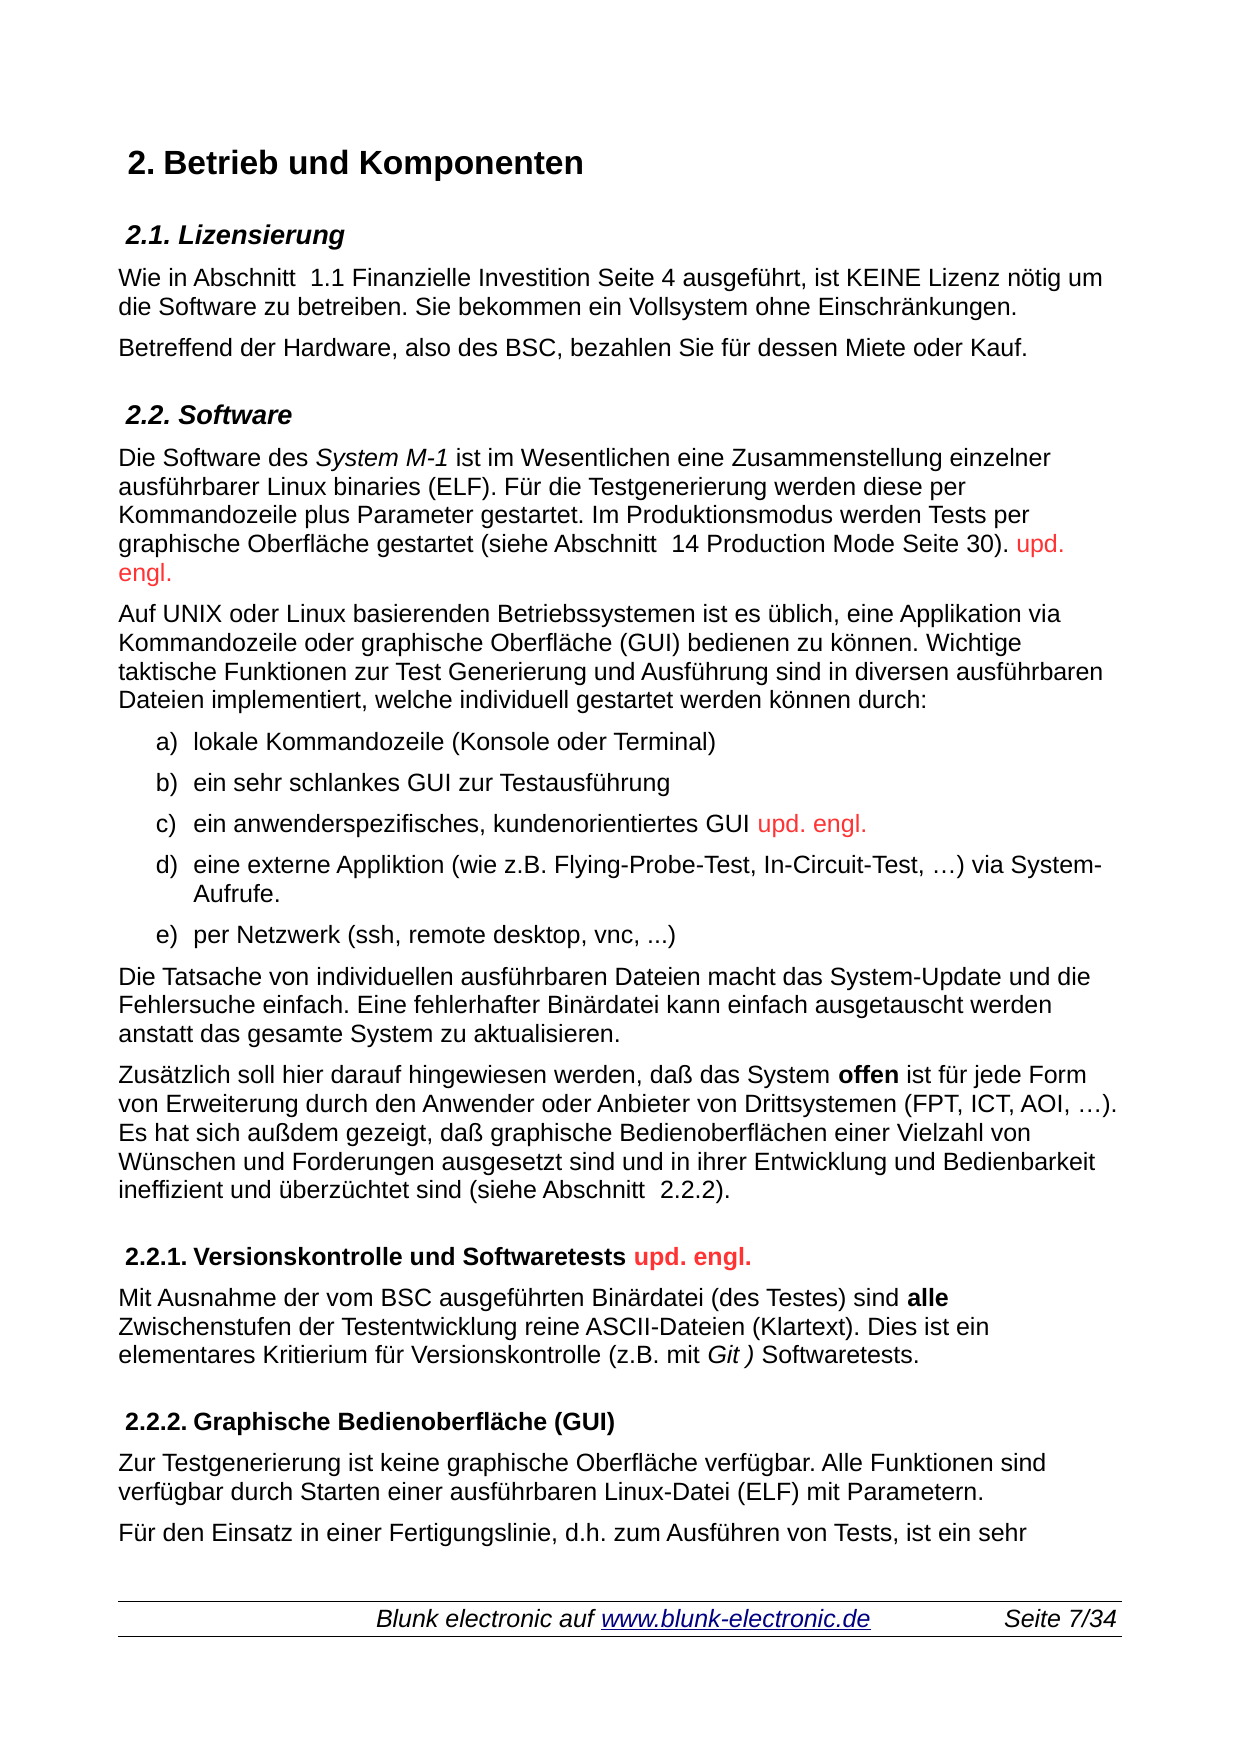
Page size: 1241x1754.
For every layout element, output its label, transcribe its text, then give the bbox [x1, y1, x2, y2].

list lokale Kommandozeile (Konsole oder Terminal) [156, 727, 1122, 756]
text Auf UNIX oder Linux basierenden Betriebssystemen ist es üblich, eine Applikation via Kommandozeile oder graphische Oberfläche (GUI) bedienen zu können. Wichtige taktische Funktionen zur Test Generierung und Ausführung sind in diversen ausführbaren Dateien implementiert, welche individuell gestartet werden können durch: [118, 599, 1122, 714]
subtitle Betrieb und Komponenten [118, 143, 1122, 182]
list ein sehr schlankes GUI zur Testausführung [156, 768, 1122, 797]
subtitle Versionskontrolle und Softwaretests upd. engl. [118, 1242, 1122, 1271]
list per Netzwerk (ssh, remote desktop, vnc, ...) [156, 921, 1122, 949]
subtitle Graphische Bedienoberfläche (GUI) [118, 1407, 1122, 1436]
text Wie in Abschnitt 1.1 Finanzielle Investition Seite 4 ausgeführt, ist KEINE Lizenz nötig um die Software zu betreiben. Sie bekommen ein Vollsystem ohne Einschränkungen. [118, 263, 1122, 321]
subtitle Software [118, 399, 1122, 431]
list eine externe Appliktion (wie z.B. Flying-Probe-Test, In-Circuit-Test, …) via System-Aufrufe. [156, 851, 1122, 908]
text Die Tatsache von individuellen ausführbaren Dateien macht das System-Update und die Fehlersuche einfach. Eine fehlerhafter Binärdatei kann einfach ausgetauscht werden anstatt das gesamte System zu aktualisieren. [118, 962, 1122, 1048]
text Zur Testgenerierung ist keine graphische Oberfläche verfügbar. Alle Funktionen sind verfügbar durch Starten einer ausführbaren Linux-Datei (ELF) mit Parametern. [118, 1448, 1122, 1506]
text Betreffend der Hardware, also des BSC, bezahlen Sie für dessen Miete oder Kauf. [118, 333, 1122, 362]
text Die Software des System M-1 ist im Wesentlichen eine Zusammenstellung einzelner ausführbarer Linux binaries (ELF). Für die Testgenerierung werden diese per Kommandozeile plus Parameter gestartet. Im Produktionsmodus werden Tests per graphische Oberfläche gestartet (siehe Abschnitt 14 Production Mode Seite 31). upd. engl. [118, 443, 1122, 587]
subtitle Lizensierung [118, 219, 1122, 251]
text Für den Einsatz in einer Fertigungslinie, d.h. zum Ausführen von Tests, ist ein sehr schlankes GUI verfügbar. Es ist bewußt auf die nötigsten Bedienelemente in dieser Umgebung zugeschnitten. Siehe Abschnitt 14 Production Mode auf Seite 31 für mehr. [118, 1518, 1122, 1547]
text Zusätzlich soll hier darauf hingewiesen werden, daß das System offen ist für jede Form von Erweiterung durch den Anwender oder Anbieter von Drittsystemen (FPT, ICT, AOI, …). Es hat sich außdem gezeigt, daß graphische Bedienoberflächen einer Vielzahl von Wünschen und Forderungen ausgesetzt sind und in ihrer Entwicklung und Bedienbarkeit ineffizient und überzüchtet sind (siehe Abschnitt 2.2.2). [118, 1061, 1122, 1204]
text Mit Ausnahme der vom BSC ausgeführten Binärdatei (des Testes) sind alle Zwischenstufen der Testentwicklung reine ASCII-Dateien (Klartext). Dies ist ein elementares Kritierium für Versionskontrolle (z.B. mit Git ) Softwaretests. [118, 1283, 1122, 1369]
list ein anwenderspezifisches, kundenorientiertes GUI upd. engl. [156, 809, 1122, 838]
